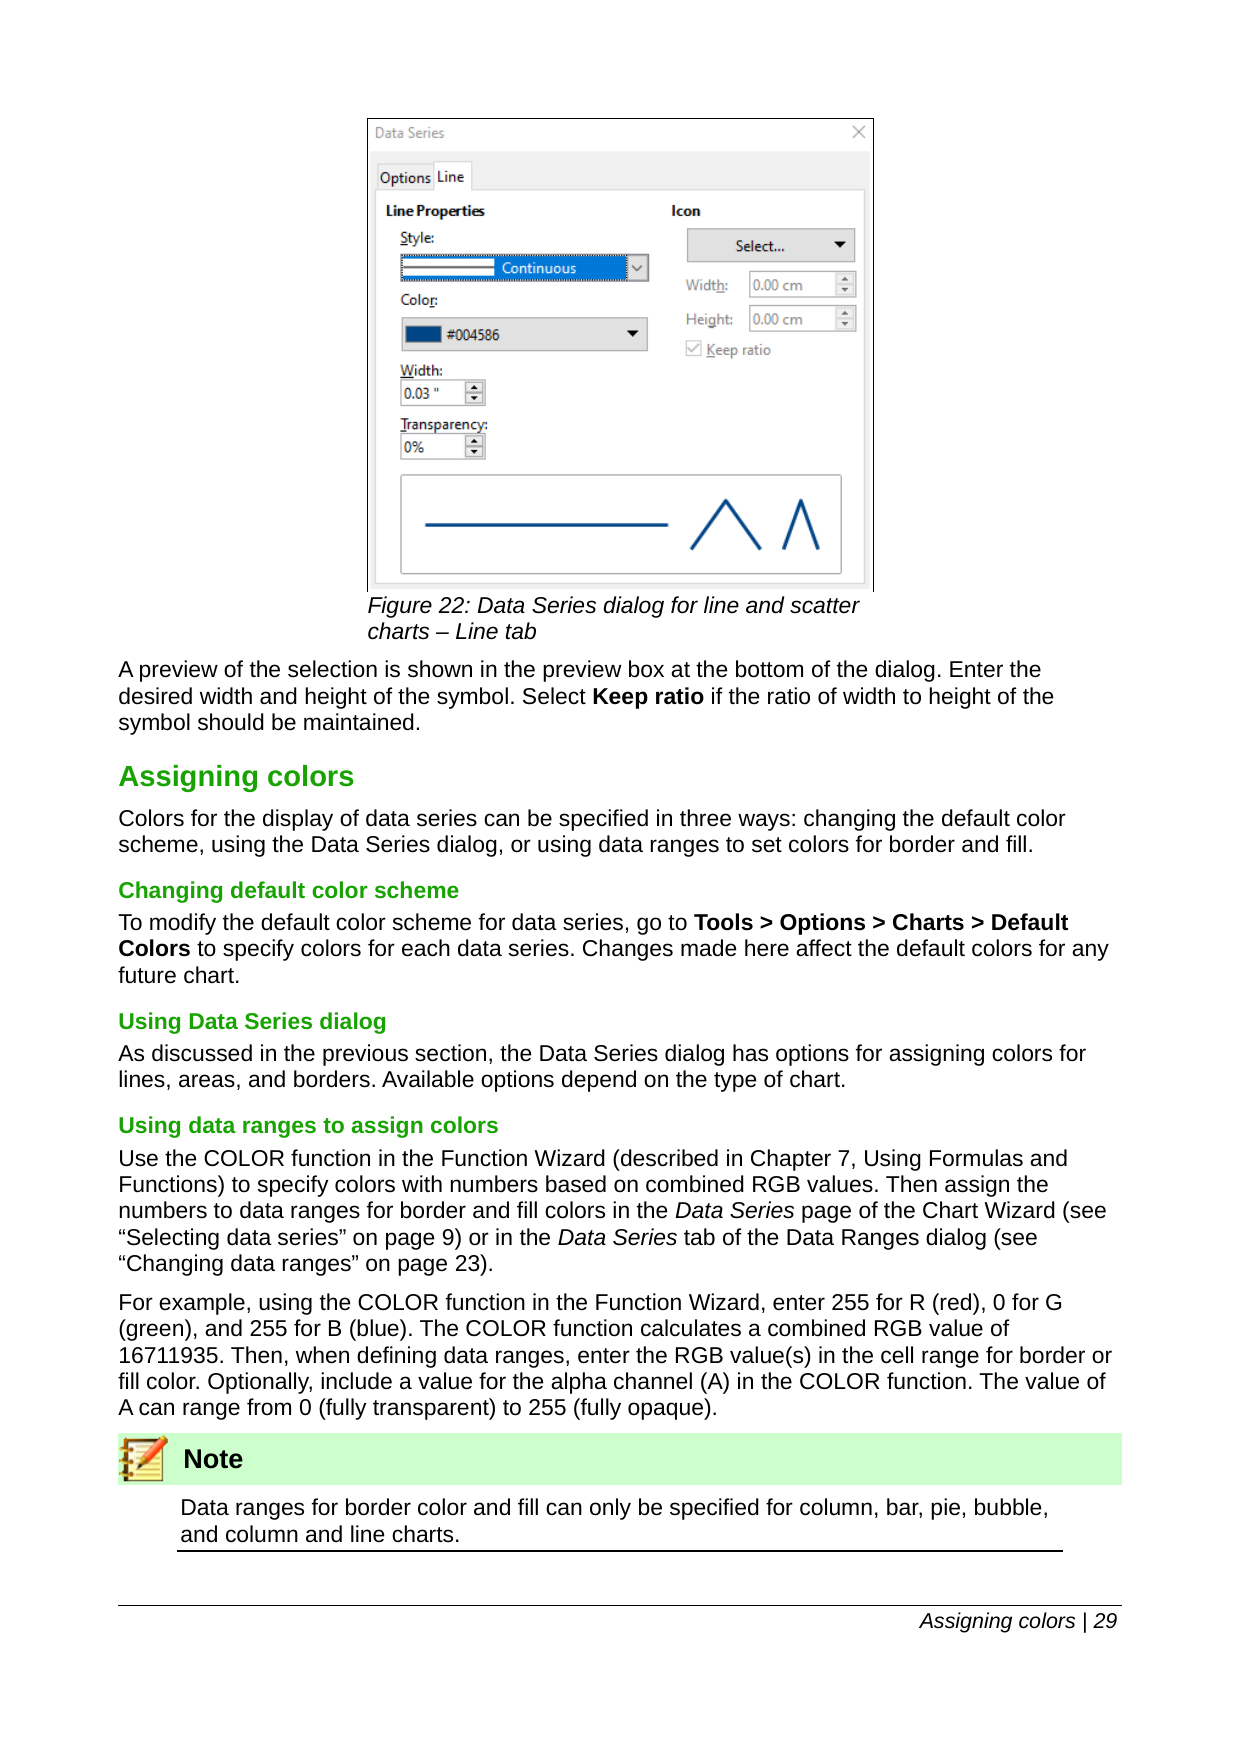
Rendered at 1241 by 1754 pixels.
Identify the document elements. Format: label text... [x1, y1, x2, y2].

text For example, using the COLOR function in the Function Wizard, enter 255 for R (red), 0 for G (green), and 255 for B (blue). The COLOR function calculates a combined RGB value of 16711935. Then, when defining data ranges, enter the RGB value(s) in the cell range for border or fill color. Optionally, include a value for the alpha channel (A) in the COLOR function. The value of A can range from 0 (fully transparent) to 255 (fully opaque). [118, 1289, 1122, 1421]
subtitle Note [118, 1433, 1122, 1485]
text As discussed in the previous section, the Data Series dialog has options for assigning colors for lines, areas, and borders. Available options depend on the type of chart. [118, 1040, 1122, 1093]
subtitle Changing default color scheme [118, 877, 1122, 903]
text To modify the default color scheme for data series, go to Tools > Options > Charts > Default Colors to specify colors for each data series. Changes made here affect the default colors for any future chart. [118, 909, 1122, 988]
text Figure 22: Data Series dialog for line and scatter charts – Line tab [367, 119, 873, 644]
subtitle Using data ranges to assign colors [118, 1112, 1122, 1138]
text Data ranges for border color and fill can only be specified for column, bar, pie, bubble, and column and line charts. [177, 1491, 1063, 1550]
subtitle Assigning colors [118, 759, 1122, 793]
text A preview of the selection is shown in the preview box at the bottom of the dialog. Enter the desired width and height of the symbol. Select Keep ratio if the ratio of width to height of the symbol should be maintained. [118, 656, 1122, 736]
picture [370, 121, 870, 589]
subtitle Using Data Series dialog [118, 1008, 1122, 1034]
text Colors for the display of data series can be specified in three ways: changing the default color scheme, using the Data Series dialog, or using data ranges to set colors for border and fill. [118, 804, 1122, 857]
picture [119, 1434, 170, 1485]
text Use the COLOR function in the Function Wizard (described in Chapter 7, Using Formulas and Functions) to specify colors with numbers based on combined RGB values. Then assign the numbers to data ranges for border and fill colors in the Data Series page of the Chart Wizard (see “Selecting data series” on page 9) or in the Data Series tab of the Data Ranges dialog (see “Changing data ranges” on page 23). [118, 1144, 1122, 1276]
